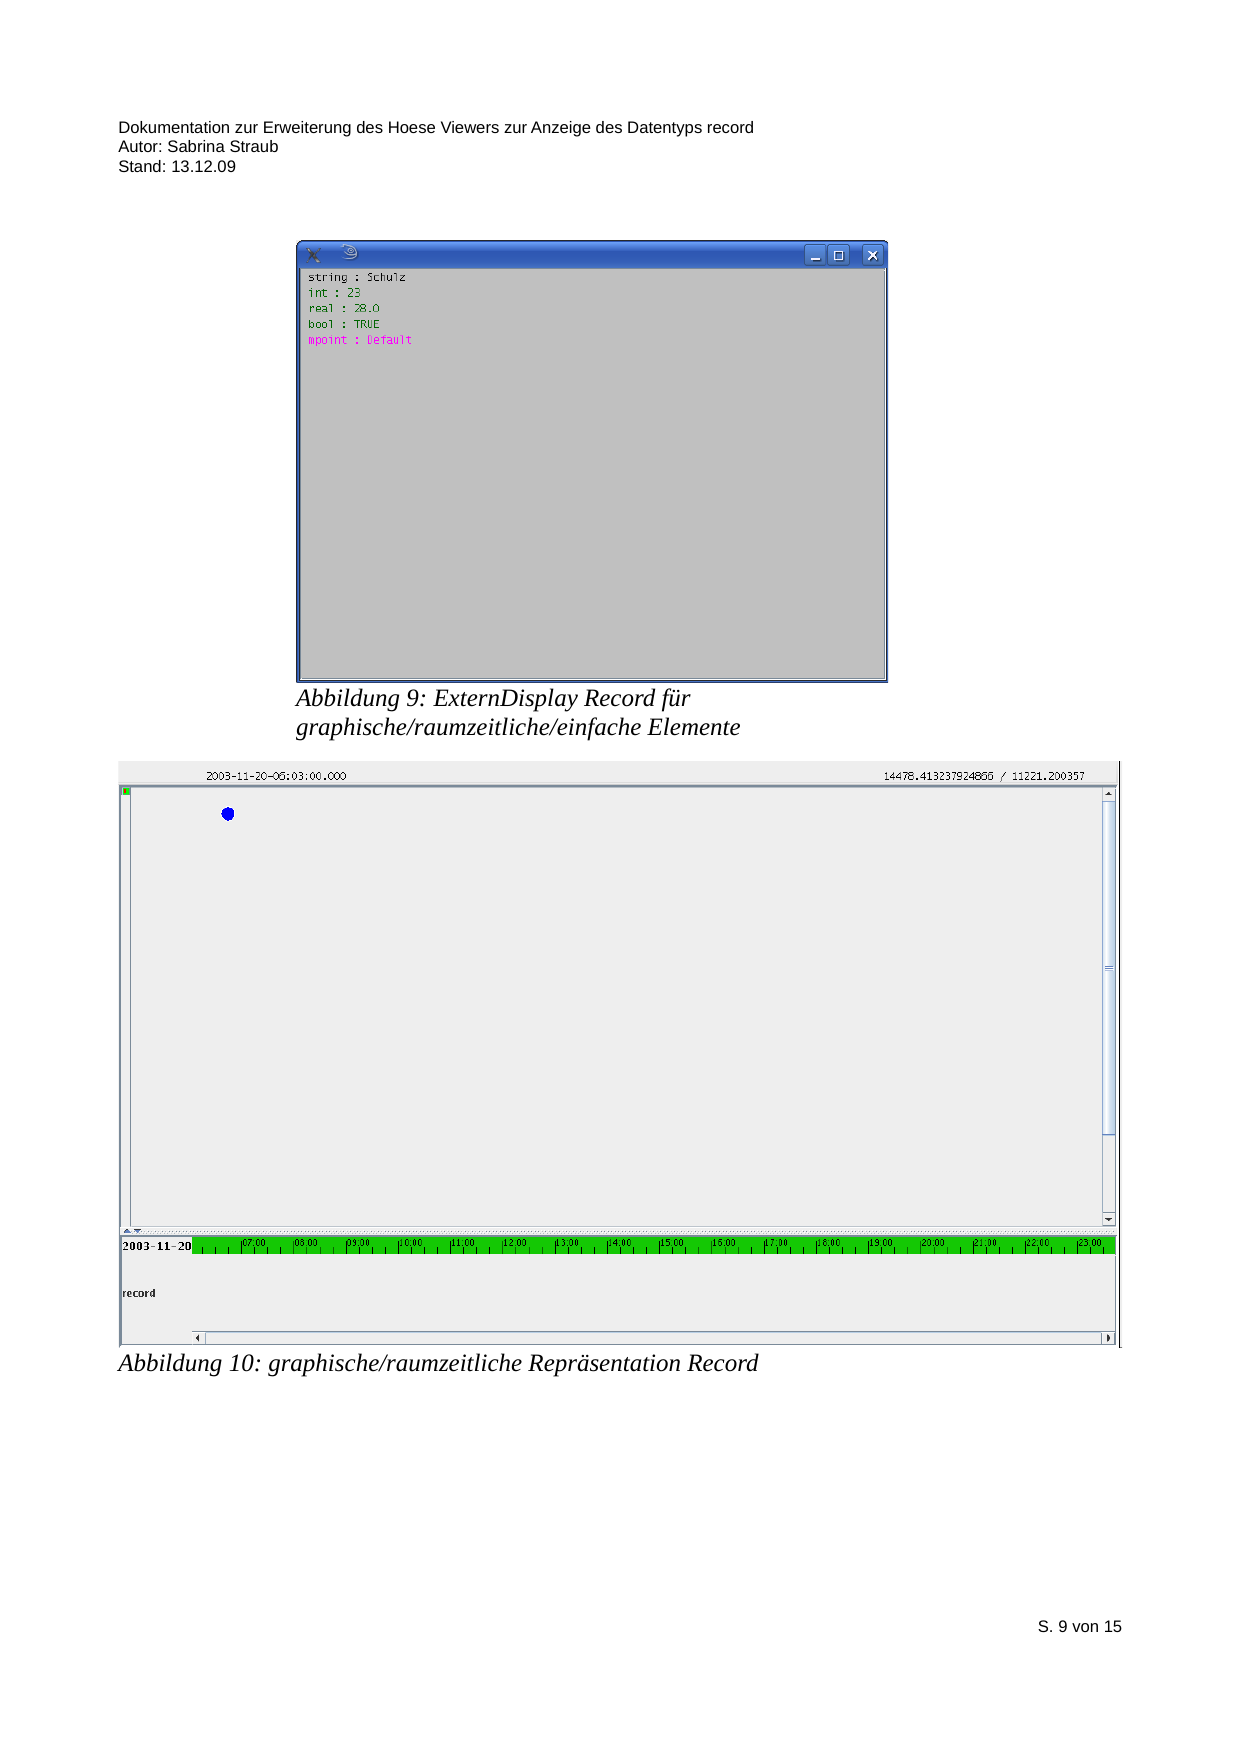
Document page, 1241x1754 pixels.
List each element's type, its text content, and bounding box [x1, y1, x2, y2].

picture [118, 761, 1123, 1348]
text Abbildung 10: graphische/raumzeitliche Repräsentation Record [118, 1348, 1122, 1377]
picture [296, 240, 889, 683]
text Abbildung 9: ExternDisplay Record für graphische/raumzeitliche/einfache Elemente [296, 683, 888, 740]
